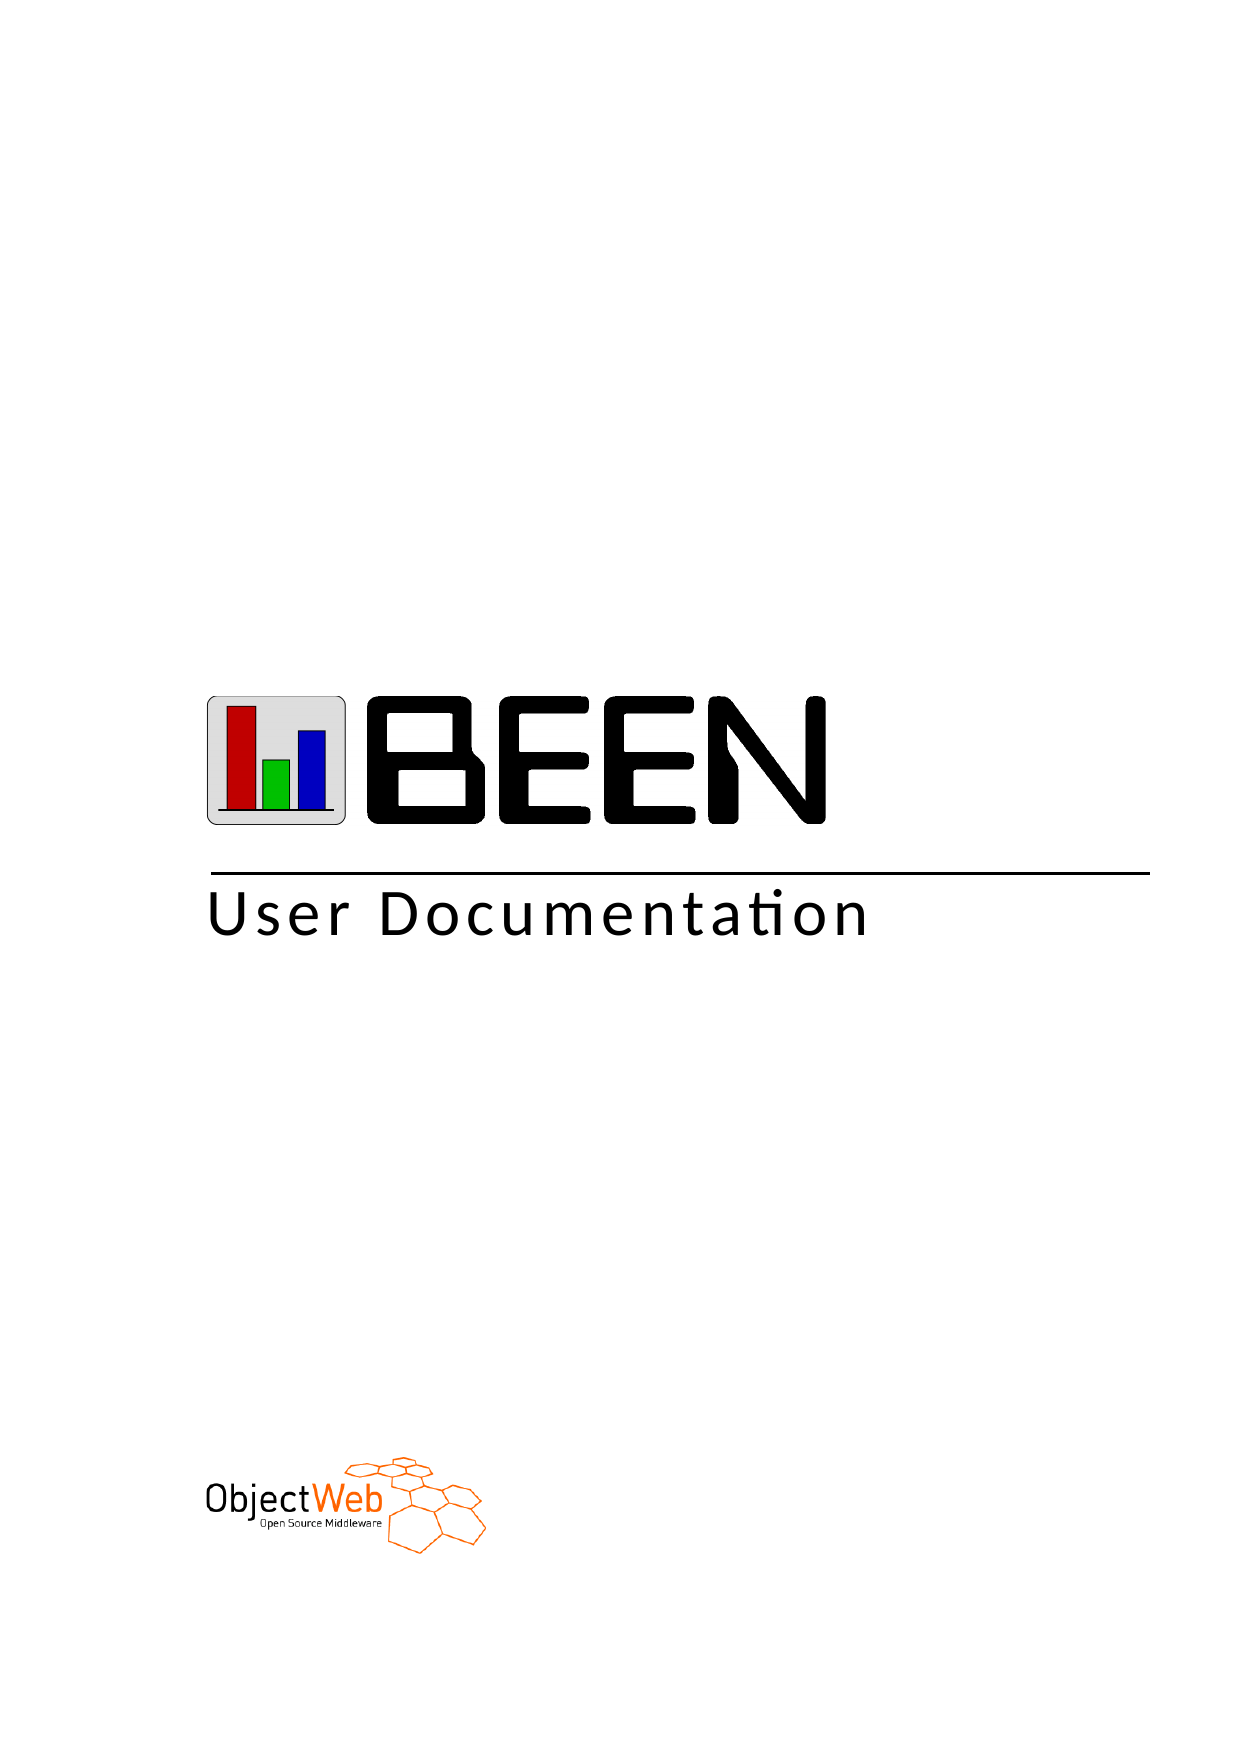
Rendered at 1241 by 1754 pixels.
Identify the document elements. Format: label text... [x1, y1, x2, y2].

picture [206, 696, 826, 831]
picture [206, 1457, 486, 1554]
title User Documentation [207, 886, 1152, 952]
